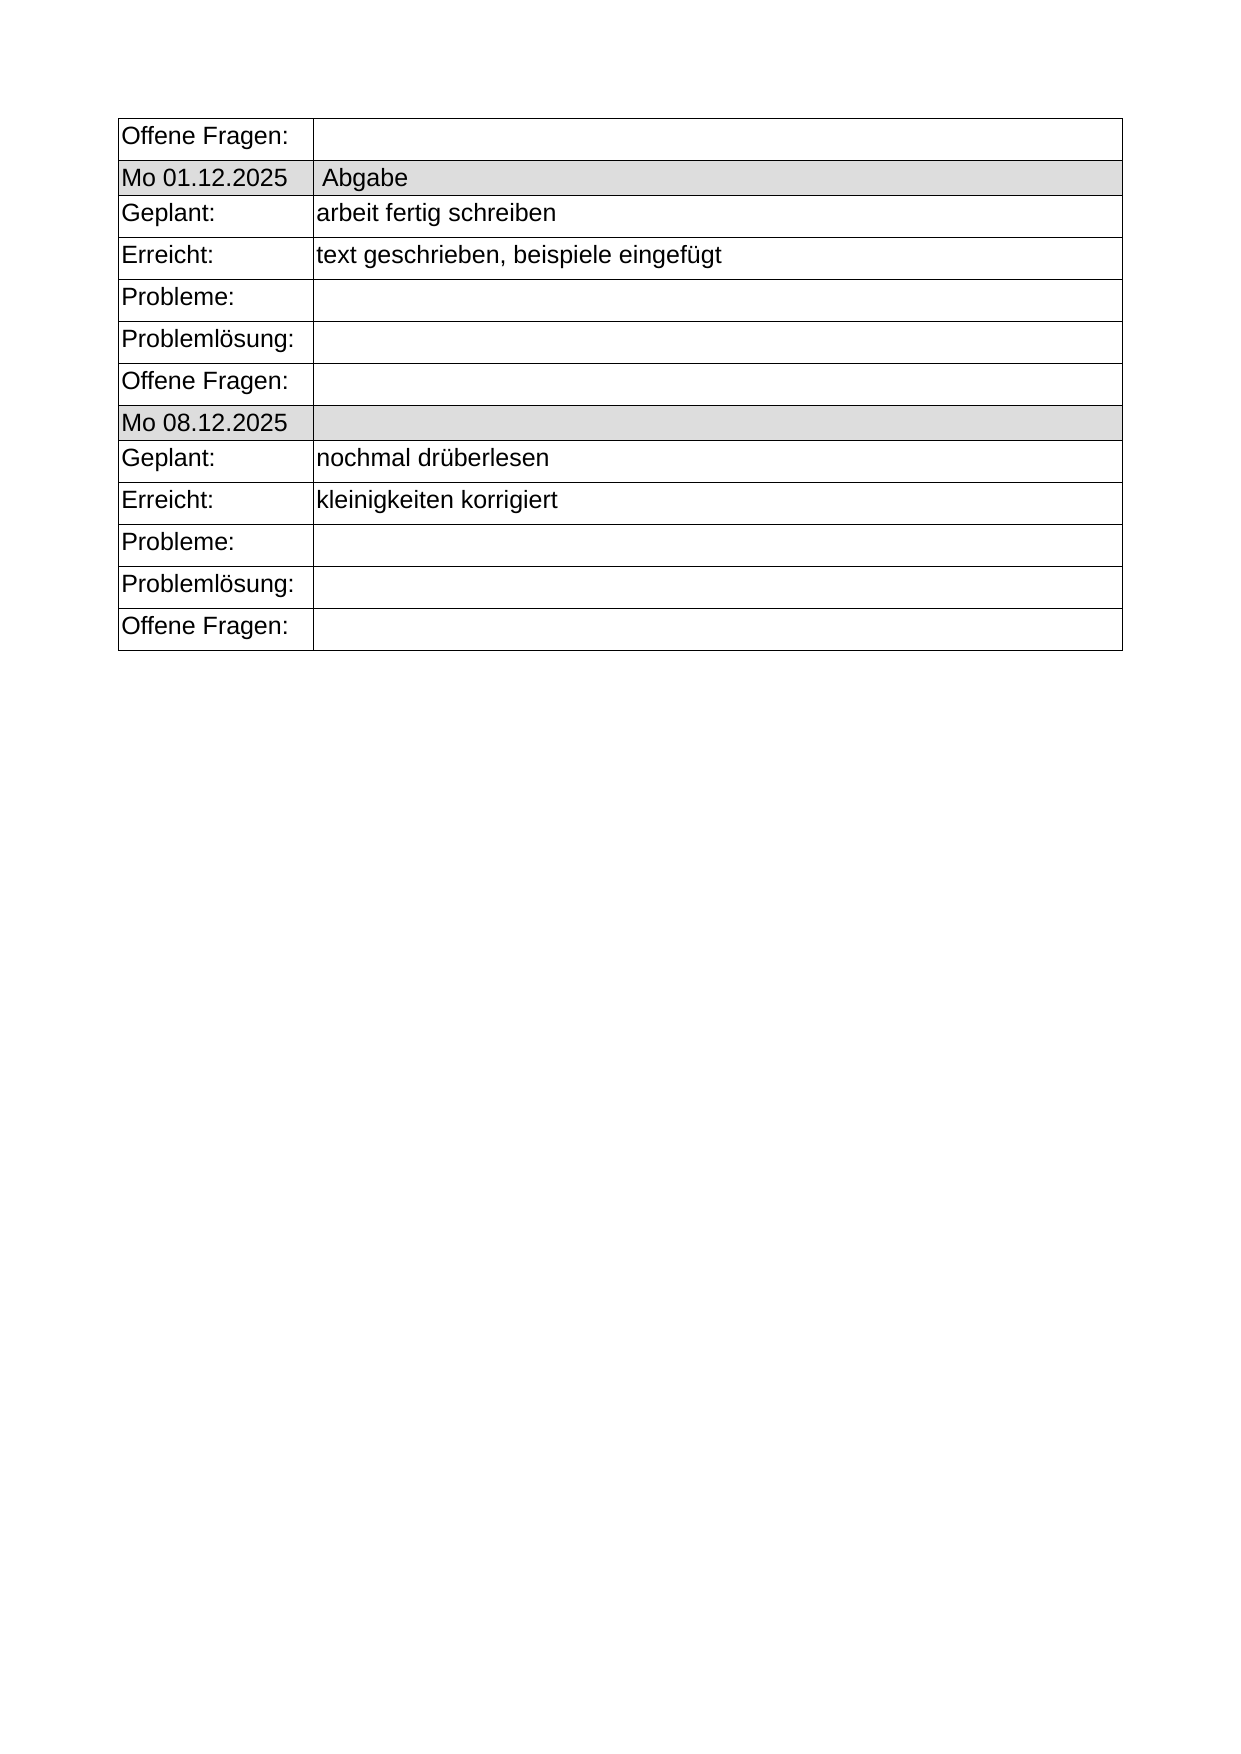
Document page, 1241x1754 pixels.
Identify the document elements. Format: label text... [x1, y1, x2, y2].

table_cell Erreicht: [119, 483, 313, 524]
table_cell Probleme: [119, 280, 313, 321]
table_cell Problemlösung: [119, 567, 313, 608]
table_cell Abgabe [314, 161, 1122, 195]
table_cell Geplant: [119, 196, 313, 237]
table_cell Mo 08.12.2025 [119, 406, 313, 440]
table_cell kleinigkeiten korrigiert [314, 483, 1122, 524]
table_cell Problemlösung: [119, 322, 313, 363]
table_cell arbeit fertig schreiben [314, 196, 1122, 237]
table_cell Geplant: [119, 441, 313, 482]
table_cell [314, 322, 1122, 363]
table_cell Offene Fragen: [119, 609, 313, 650]
table_cell [314, 364, 1122, 405]
table_cell [314, 406, 1122, 440]
table_cell [314, 609, 1122, 650]
table_cell [314, 525, 1122, 566]
table_cell Probleme: [119, 525, 313, 566]
table_cell Mo 01.12.2025 [119, 161, 313, 195]
table_cell [314, 119, 1122, 160]
table_cell text geschrieben, beispiele eingefügt [314, 238, 1122, 279]
table_cell [314, 567, 1122, 608]
table_cell [314, 280, 1122, 321]
table_cell Erreicht: [119, 238, 313, 279]
table_cell Offene Fragen: [119, 119, 313, 160]
table_cell nochmal drüberlesen [314, 441, 1122, 482]
table_cell Offene Fragen: [119, 364, 313, 405]
